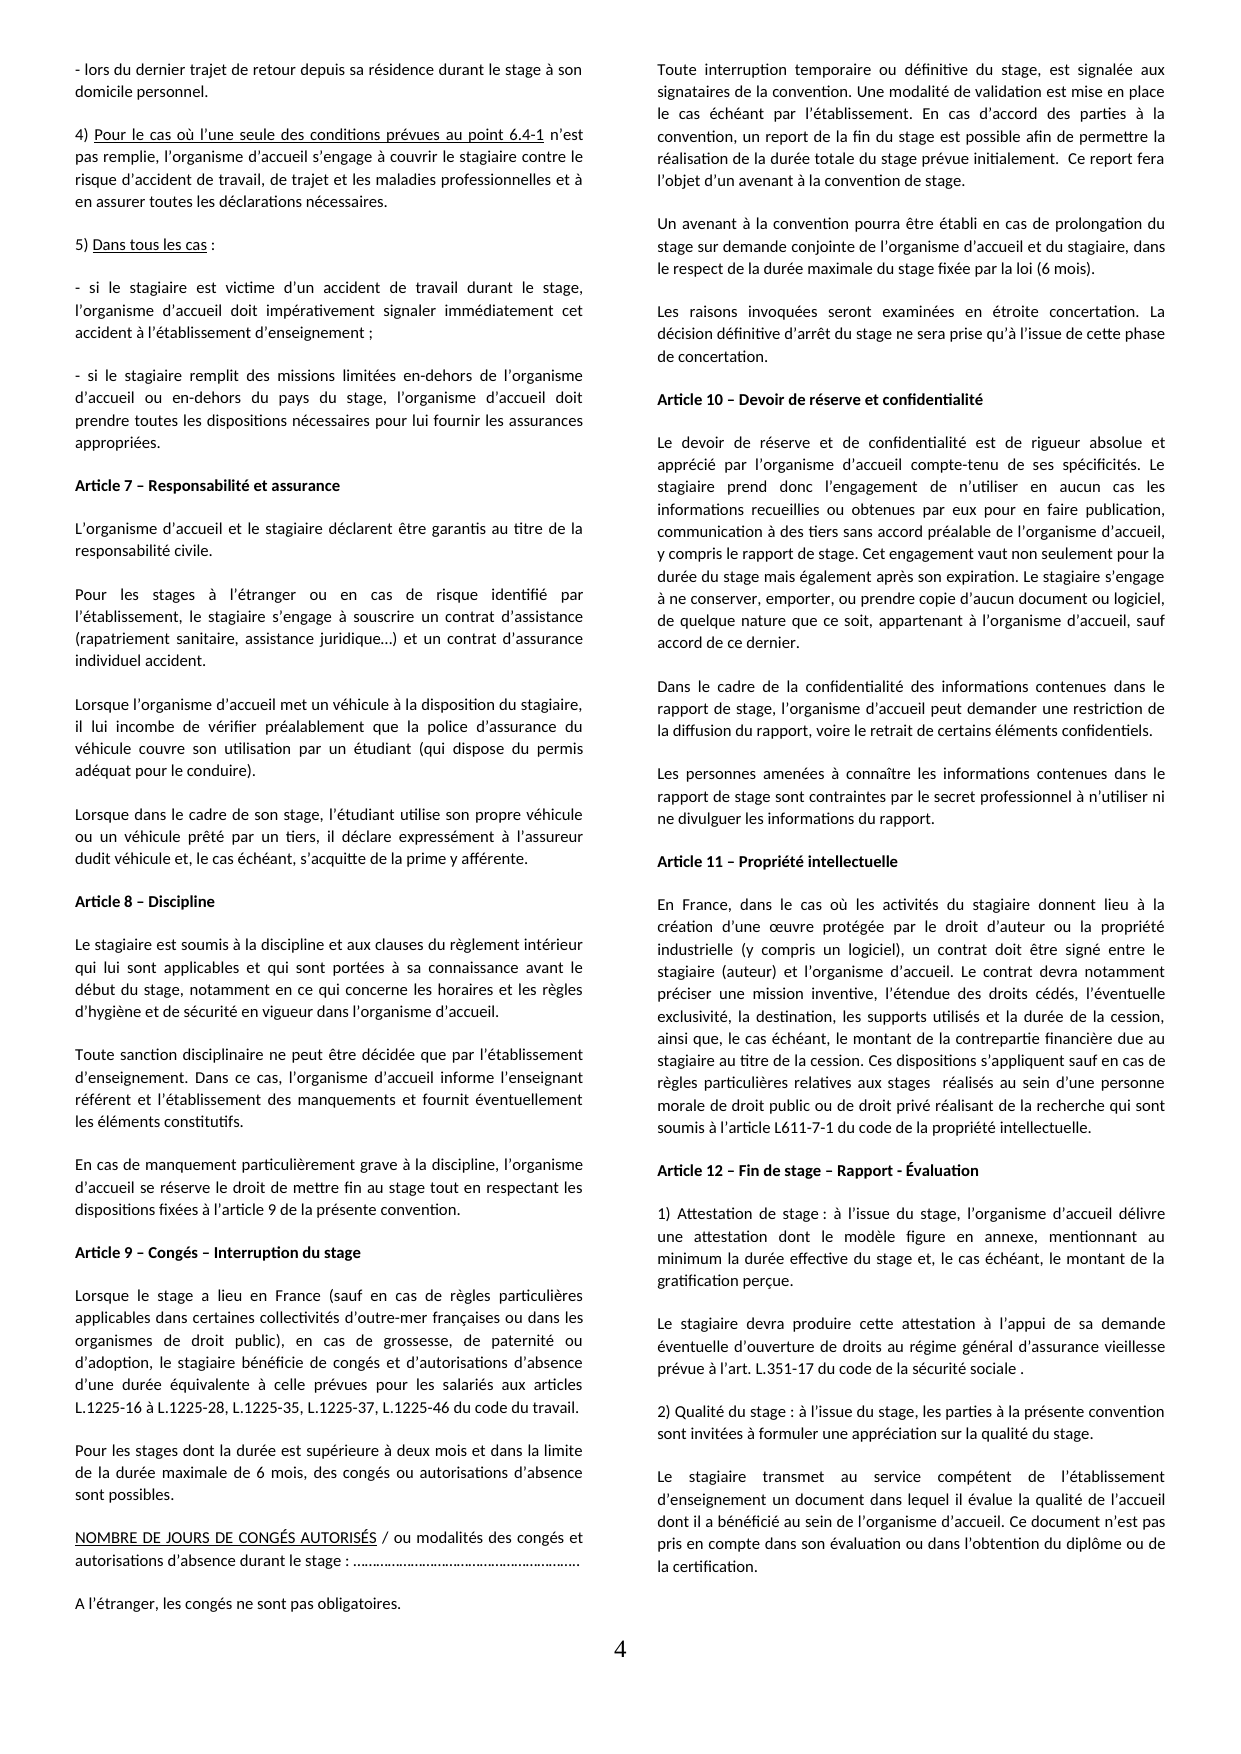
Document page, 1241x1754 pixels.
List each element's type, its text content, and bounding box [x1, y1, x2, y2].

text - lors du dernier trajet de retour depuis sa résidence durant le stage à son domicile personnel. [75, 59, 583, 102]
text 1) Attestation de stage : à l’issue du stage, l’organisme d’accueil délivre une attestation dont le modèle figure en annexe, mentionnant au minimum la durée effective du stage et, le cas échéant, le montant de la gratification perçue. [657, 1204, 1165, 1291]
text En cas de manquement particulièrement grave à la discipline, l’organisme d’accueil se réserve le droit de mettre fin au stage tout en respectant les dispositions fixées à l’article 9 de la présente convention. [75, 1155, 583, 1219]
text 4) Pour le cas où l’une seule des conditions prévues au point 6.4-1 n’est pas remplie, l’organisme d’accueil s’engage à couvrir le stagiaire contre le risque d’accident de travail, de trajet et les maladies professionnelles et à en assurer toutes les déclarations nécessaires. [75, 124, 583, 212]
text Article 11 – Propriété intellectuelle [657, 851, 1165, 872]
text Les personnes amenées à connaître les informations contenues dans le rapport de stage sont contraintes par le secret professionnel à n’utiliser ni ne divulguer les informations du rapport. [657, 764, 1165, 828]
text 2) Qualité du stage : à l’issue du stage, les parties à la présente convention sont invitées à formuler une appréciation sur la qualité du stage. [657, 1401, 1165, 1444]
text Article 7 – Responsabilité et assurance [75, 475, 583, 496]
text Le stagiaire transmet au service compétent de l’établissement d’enseignement un document dans lequel il évalue la qualité de l’accueil dont il a bénéficié au sein de l’organisme d’accueil. Ce document n’est pas pris en compte dans son évaluation ou dans l’obtention du diplôme ou de la certification. [657, 1467, 1165, 1576]
text Toute sanction disciplinaire ne peut être décidée que par l’établissement d’enseignement. Dans ce cas, l’organisme d’accueil informe l’enseignant référent et l’établissement des manquements et fournit éventuellement les éléments constitutifs. [75, 1045, 583, 1132]
text - si le stagiaire remplit des missions limitées en-dehors de l’organisme d’accueil ou en-dehors du pays du stage, l’organisme d’accueil doit prendre toutes les dispositions nécessaires pour lui fournir les assurances appropriées. [75, 365, 583, 452]
text Un avenant à la convention pourra être établi en cas de prolongation du stage sur demande conjointe de l’organisme d’accueil et du stagiaire, dans le respect de la durée maximale du stage fixée par la loi (6 mois). [657, 214, 1165, 278]
text Lorsque le stage a lieu en France (sauf en cas de règles particulières applicables dans certaines collectivités d’outre-mer françaises ou dans les organismes de droit public), en cas de grossesse, de paternité ou d’adoption, le stagiaire bénéficie de congés et d’autorisations d’absence d’une durée équivalente à celle prévues pour les salariés aux articles L.1225-16 à L.1225-28, L.1225-35, L.1225-37, L.1225-46 du code du travail. [75, 1286, 583, 1417]
text Article 10 – Devoir de réserve et confidentialité [657, 389, 1165, 409]
text Le devoir de réserve et de confidentialité est de rigueur absolue et apprécié par l’organisme d’accueil compte-tenu de ses spécificités. Le stagiaire prend donc l’engagement de n’utiliser en aucun cas les informations recueillies ou obtenues par eux pour en faire publication, communication à des tiers sans accord préalable de l’organisme d’accueil, y compris le rapport de stage. Cet engagement vaut non seulement pour la durée du stage mais également après son expiration. Le stagiaire s’engage à ne conserver, emporter, ou prendre copie d’aucun document ou logiciel, de quelque nature que ce soit, appartenant à l’organisme d’accueil, sauf accord de ce dernier. [657, 432, 1165, 653]
text Le stagiaire devra produire cette attestation à l’appui de sa demande éventuelle d’ouverture de droits au régime général d’assurance vieillesse prévue à l’art. L.351-17 du code de la sécurité sociale . [657, 1314, 1165, 1378]
text - si le stagiaire est victime d’un accident de travail durant le stage, l’organisme d’accueil doit impérativement signaler immédiatement cet accident à l’établissement d’enseignement ; [75, 278, 583, 342]
text Article 8 – Discipline [75, 892, 583, 912]
text 5) Dans tous les cas : [75, 234, 583, 255]
text NOMBRE DE JOURS DE CONGÉS AUTORISÉS / ou modalités des congés et autorisations d’absence durant le stage : ………………………………………………….. [75, 1528, 583, 1570]
text Les raisons invoquées seront examinées en étroite concertation. La décision définitive d’arrêt du stage ne sera prise qu’à l’issue de cette phase de concertation. [657, 301, 1165, 366]
text Le stagiaire est soumis à la discipline et aux clauses du règlement intérieur qui lui sont applicables et qui sont portées à sa connaissance avant le début du stage, notamment en ce qui concerne les horaires et les règles d’hygiène et de sécurité en vigueur dans l’organisme d’accueil. [75, 935, 583, 1022]
text Pour les stages à l’étranger ou en cas de risque identifié par l’établissement, le stagiaire s’engage à souscrire un contrat d’assistance (rapatriement sanitaire, assistance juridique…) et un contrat d’assurance individuel accident. [75, 584, 583, 671]
text Lorsque dans le cadre de son stage, l’étudiant utilise son propre véhicule ou un véhicule prêté par un tiers, il déclare expressément à l’assureur dudit véhicule et, le cas échéant, s’acquitte de la prime y afférente. [75, 804, 583, 869]
text Dans le cadre de la confidentialité des informations contenues dans le rapport de stage, l’organisme d’accueil peut demander une restriction de la diffusion du rapport, voire le retrait de certains éléments confidentiels. [657, 676, 1165, 741]
text A l’étranger, les congés ne sont pas obligatoires. [75, 1593, 583, 1613]
text Toute interruption temporaire ou définitive du stage, est signalée aux signataires de la convention. Une modalité de validation est mise en place le cas échéant par l’établissement. En cas d’accord des parties à la convention, un report de la fin du stage est possible afin de permettre la réalisation de la durée totale du stage prévue initialement. Ce report fera l’objet d’un avenant à la convention de stage. [657, 59, 1165, 191]
text Pour les stages dont la durée est supérieure à deux mois et dans la limite de la durée maximale de 6 mois, des congés ou autorisations d’absence sont possibles. [75, 1440, 583, 1505]
text En France, dans le cas où les activités du stagiaire donnent lieu à la création d’une œuvre protégée par le droit d’auteur ou la propriété industrielle (y compris un logiciel), un contrat doit être signé entre le stagiaire (auteur) et l’organisme d’accueil. Le contrat devra notamment préciser une mission inventive, l’étendue des droits cédés, l’éventuelle exclusivité, la destination, les supports utilisés et la durée de la cession, ainsi que, le cas échéant, le montant de la contrepartie financière due au stagiaire au titre de la cession. Ces dispositions s’appliquent sauf en cas de règles particulières relatives aux stages réalisés au sein d’une personne morale de droit public ou de droit privé réalisant de la recherche qui sont soumis à l’article L611-7-1 du code de la propriété intellectuelle. [657, 894, 1165, 1138]
text Lorsque l’organisme d’accueil met un véhicule à la disposition du stagiaire, il lui incombe de vérifier préalablement que la police d’assurance du véhicule couvre son utilisation par un étudiant (qui dispose du permis adéquat pour le conduire). [75, 694, 583, 781]
text Article 12 – Fin de stage – Rapport - Évaluation [657, 1161, 1165, 1181]
text Article 9 – Congés – Interruption du stage [75, 1242, 583, 1263]
text L’organisme d’accueil et le stagiaire déclarent être garantis au titre de la responsabilité civile. [75, 518, 583, 561]
